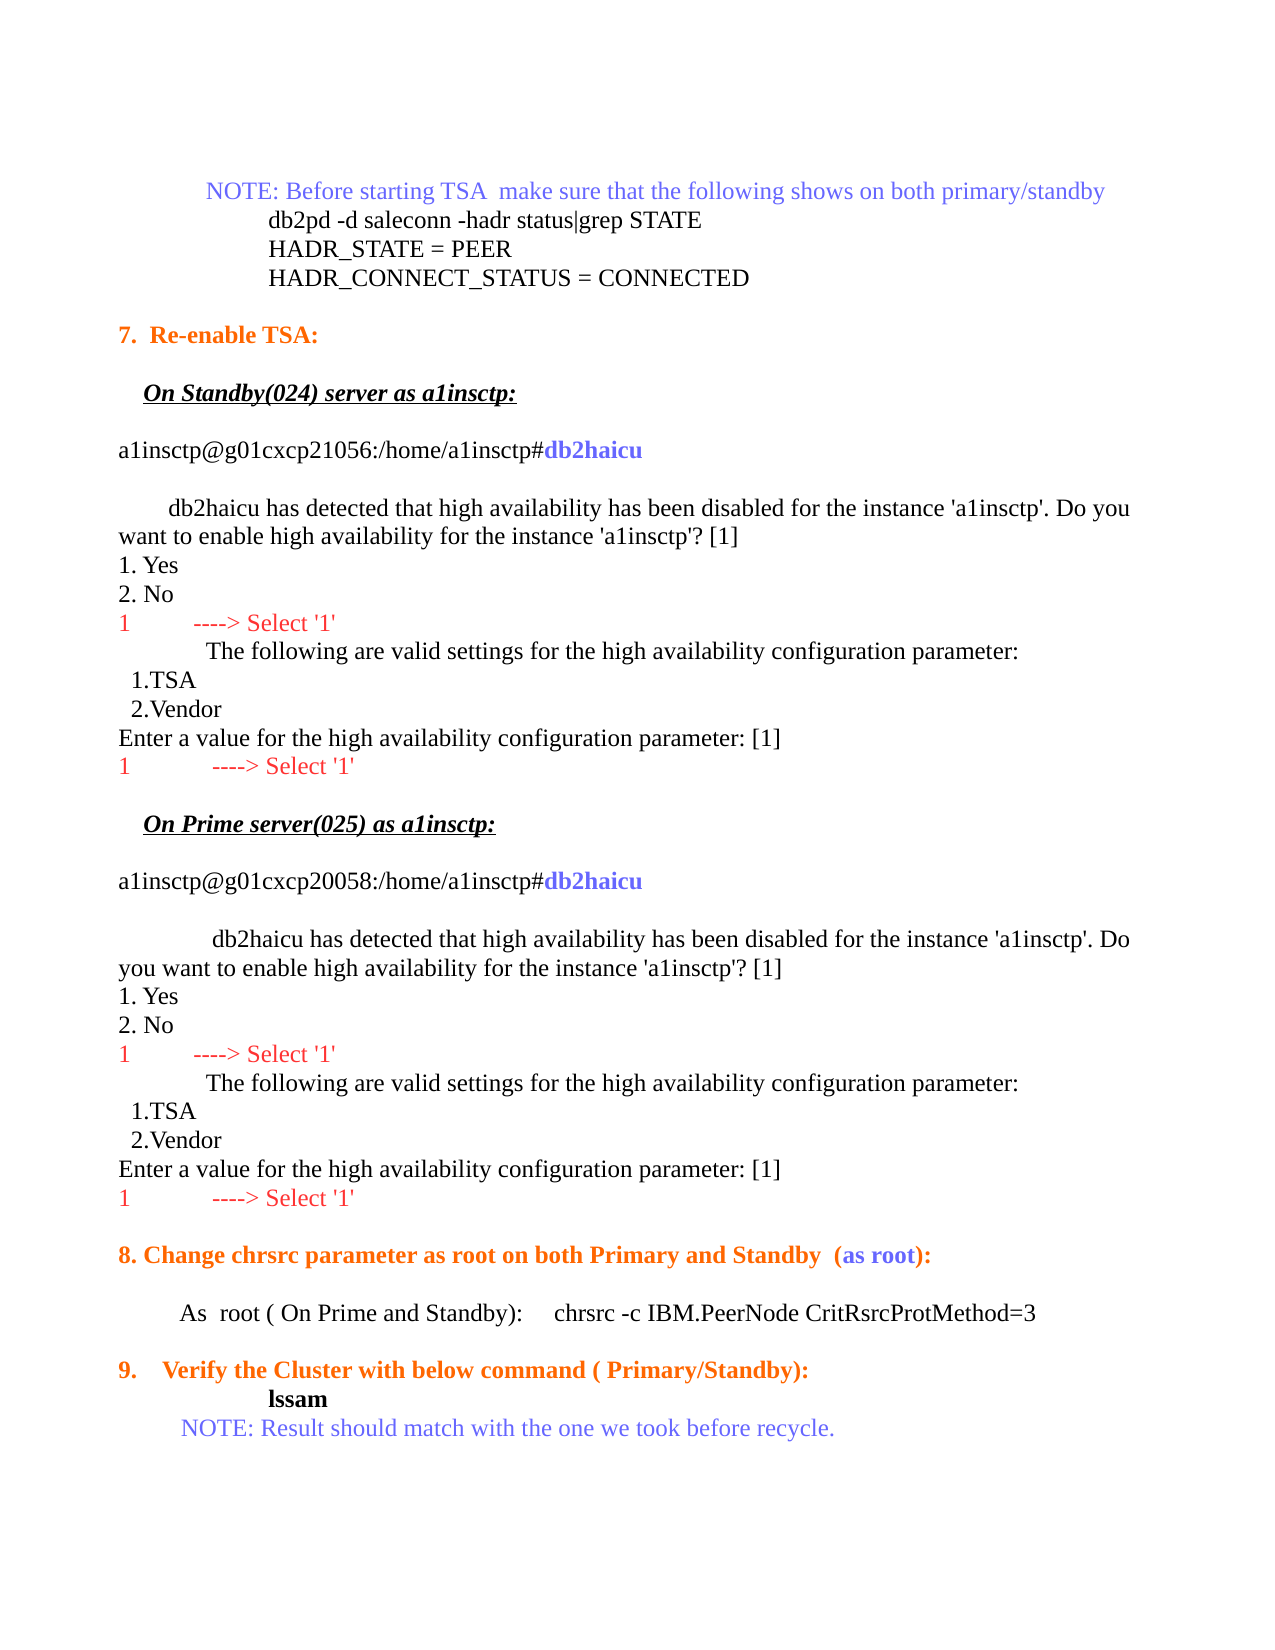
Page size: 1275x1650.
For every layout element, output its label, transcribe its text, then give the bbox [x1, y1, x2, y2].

text 7. Re-enable TSA: [118, 320, 1157, 349]
text The following are valid settings for the high availability configuration parameter: [118, 1068, 1157, 1096]
text NOTE: Before starting TSA make sure that the following shows on both primary/standby [118, 176, 1157, 205]
text 1 ----> Select '1' [118, 751, 1157, 780]
text 2.Vendor [118, 694, 1157, 723]
text Enter a value for the high availability configuration parameter: [1] [118, 1154, 1157, 1183]
text On Standby(024) server as a1insctp: [118, 378, 1157, 406]
text HADR_CONNECT_STATUS = CONNECTED [118, 263, 1157, 291]
list lssam [118, 1384, 1157, 1413]
text As root ( On Prime and Standby): chrsrc -c IBM.PeerNode CritRsrcProtMethod=3 [118, 1298, 1157, 1326]
text 1 ----> Select '1' [118, 1183, 1157, 1211]
text The following are valid settings for the high availability configuration parameter: [118, 636, 1157, 665]
text Enter a value for the high availability configuration parameter: [1] [118, 723, 1157, 751]
text 1.TSA [118, 665, 1157, 694]
text 1 ----> Select '1' [118, 608, 1157, 636]
text 1. Yes [118, 981, 1157, 1010]
text a1insctp@g01cxcp21056:/home/a1insctp#db2haicu [118, 435, 1157, 464]
text On Prime server(025) as a1insctp: [118, 809, 1157, 838]
text db2haicu has detected that high availability has been disabled for the instance 'a1insctp'. Do you want to enable high availability for the instance 'a1insctp'? [1] [118, 924, 1157, 981]
text 2.Vendor [118, 1125, 1157, 1154]
text 2. No [118, 579, 1157, 608]
list Verify the Cluster with below command ( Primary/Standby): [118, 1355, 1157, 1384]
text NOTE: Result should match with the one we took before recycle. [118, 1413, 1157, 1441]
text db2haicu has detected that high availability has been disabled for the instance 'a1insctp'. Do you want to enable high availability for the instance 'a1insctp'? [1] [118, 493, 1157, 550]
text 1.TSA [118, 1096, 1157, 1125]
text 1 ----> Select '1' [118, 1039, 1157, 1068]
text 1. Yes [118, 550, 1157, 579]
text 2. No [118, 1010, 1157, 1039]
text 8. Change chrsrc parameter as root on both Primary and Standby (as root): [118, 1240, 1157, 1269]
text db2pd -d saleconn -hadr status|grep STATE HADR_STATE = PEER [118, 205, 1157, 263]
text a1insctp@g01cxcp20058:/home/a1insctp#db2haicu [118, 866, 1157, 895]
